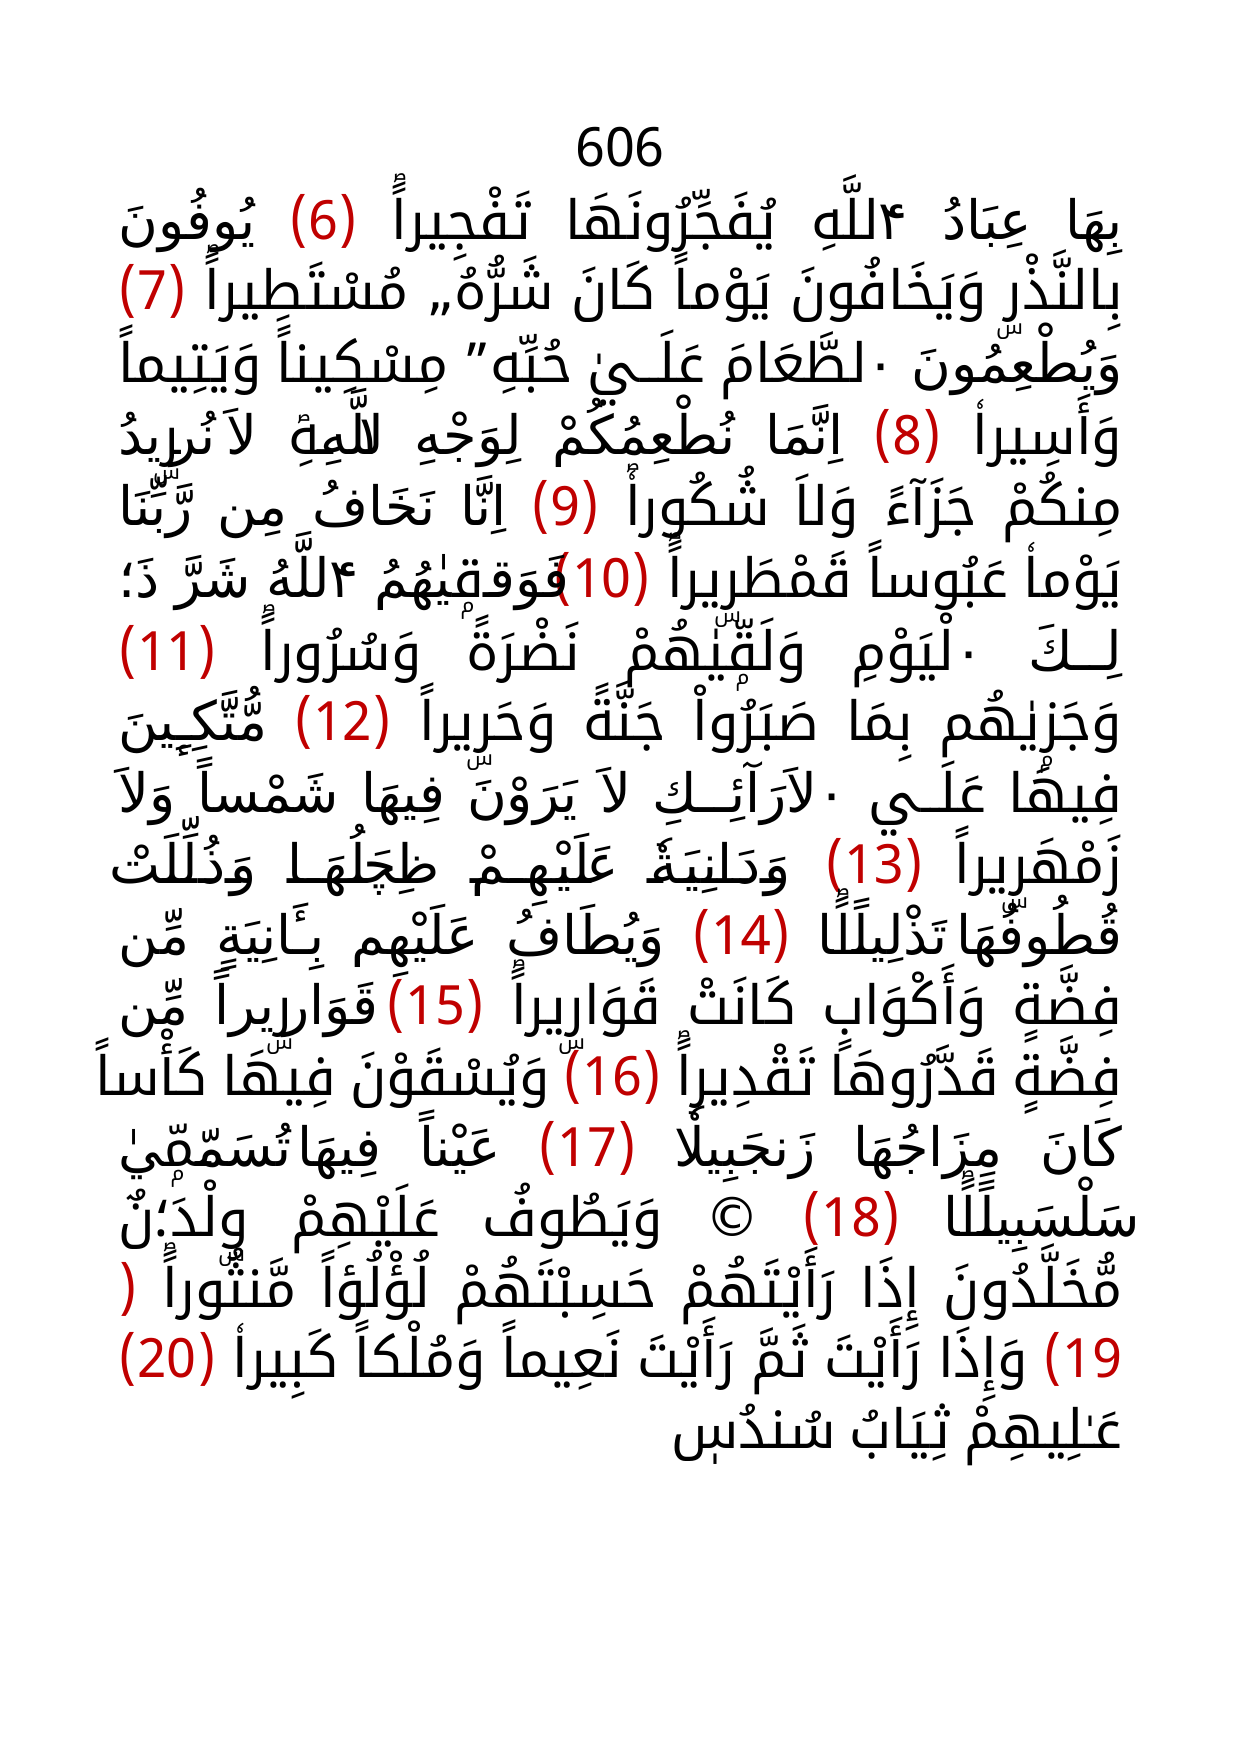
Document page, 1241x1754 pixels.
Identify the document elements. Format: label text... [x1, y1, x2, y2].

text 606 [118, 118, 1122, 189]
text بِهَا عِبَادُ ۴للَّهِ يُفَجِّرُونَهَا تَفْجِيراًؐ (6) يُوفُونَ بِالنَّذْرۣ وَيَخَافُونَ يَوْماً كَانَ شَرُّهُ„ مُسْتَطِيراًؐ (7) وَيُطْعِمُونَ ۰لطَّعَامَ عَلَــيٰ حُبِّهِ” مِسْكِيناً وَيَتِيماً وَأَسِيراٗ (8) اِنَّمَا نُطْعِمُكُمْ لِوَجْهِ ۱للَّهِؐ لاَ نُرۣيدُ مِنكُمْ جَزَآءً وَلاَ شُكُوراٗؐ (9) اِنَّا نَخَافُ مِن رَّبِّنَا يَوْماٗ عَبُوساً قَمْطَرۣيراًؐ (10) فَوَقۭيٰهُمُ ۴للَّهُ شَرَّ ذَ؛لِــكَ ۰لْيَوْمِ وَلَقّۭيٰهُمْ نَضْرَةً وَسُرُوراًؐ (11) وَجَزۭيٰهُم بِمَا صَبَرُواْ جَنَّةً وَحَرۣيراً (12) مُّتَّكِـِٕينَ فِيهَا عَلَــي ۰لاَرَآئِــكِ لاَ يَرَوْنَ فِيهَا شَمْساً وَلاَ زَمْهَرۣيراً (13) وَدَانِيَةٗ عَلَيْهِمْ ظِچَلُهَا وَذُلِّلَتْ قُطُوفُهَا تَذْلِيلًؐا (14) وَيُطَافُ عَلَيْهِم بِـَٔانِيَةٍ مِّن فِضَّةٍ وَأَكْوَابٍ كَانَتْ قَوَارۣيراًؐ (15) قَوَارۣيراً مِّن فِضَّةٍ قَدَّرُوهَا تَقْدِيراًؐ (16) وَيُسْقَوْنَ فِيهَا كَأْساً كَانَ مِزَاجُهَا زَنجَبِيلٗا (17) عَيْناً فِيهَا تُسَمّۭيٰ سَلْسَبِيلًؐا (18) © وَيَطُوفُ عَلَيْهِمْ وۣلْدَ؛نٌ مُّخَلَّدُونَ إِذَا رَأَيْتَهُمْ حَسِبْتَهُمْ لُؤْلُؤاً مَّنثُوراًؐ (19) وَإِذَا رَأَيْتَ ثَمَّ رَأَيْتَ نَعِيماً وَمُلْكاً كَبِيراٗ (20) عَـٰلِيهِمْ ثِيَابُ سُندُسٖ [118, 189, 1122, 1471]
